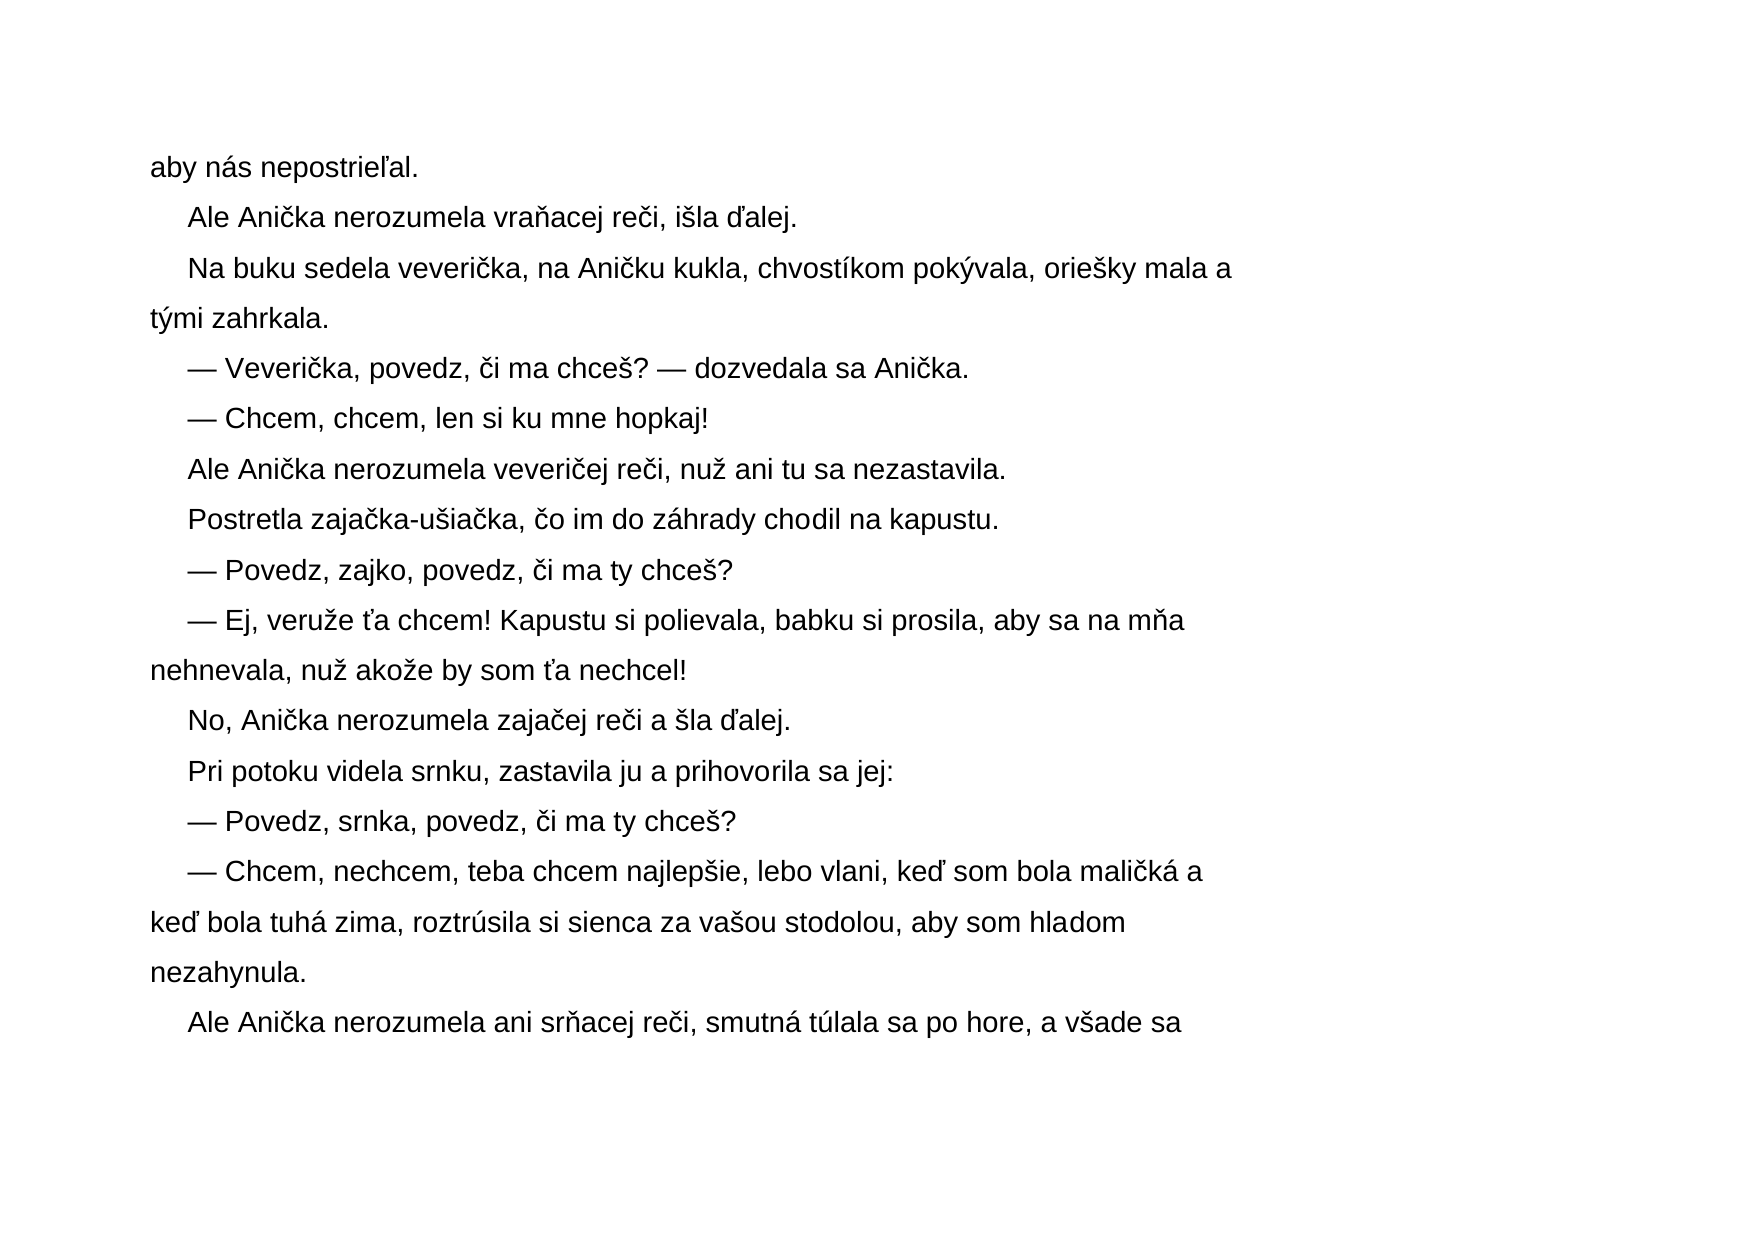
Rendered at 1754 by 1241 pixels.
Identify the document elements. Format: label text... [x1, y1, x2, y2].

text aby nás nepostrieľal. [150, 150, 1243, 183]
text — Povedz, srnka, povedz, či ma ty chceš? [150, 804, 1243, 838]
text Ale Anička nerozumela ani srňacej reči, smutná túlala sa po hore, a všade sa [150, 1005, 1243, 1039]
text — Povedz, zajko, povedz, či ma ty chceš? [150, 552, 1243, 586]
text Ale Anička nerozumela veveričej reči, nuž ani tu sa nezastavila. [150, 452, 1243, 485]
text Na buku sedela veverička, na Aničku kukla, chvostíkom pokývala, oriešky mala a tými zahrkala. [150, 251, 1243, 334]
text Ale Anička nerozumela vraňacej reči, išla ďalej. [150, 200, 1243, 234]
text — Chcem, nechcem, teba chcem najlepšie, lebo vlani, keď som bola maličká a keď bola tuhá zima, roztrúsila si sienca za vašou stodolou, aby som hla­dom nezahynula. [150, 854, 1243, 988]
text Postretla zajačka-ušiačka, čo im do záhrady cho­dil na kapustu. [150, 502, 1243, 536]
text — Veverička, povedz, či ma chceš? — dozvedala sa Anička. [150, 351, 1243, 385]
text No, Anička nerozumela zajačej reči a šla ďalej. [150, 703, 1243, 737]
text — Chcem, chcem, len si ku mne hopkaj! [150, 402, 1243, 435]
text — Ej, veruže ťa chcem! Kapustu si polievala, babku si prosila, aby sa na mňa nehnevala, nuž akože by som ťa nechcel! [150, 603, 1243, 687]
text Pri potoku videla srnku, zastavila ju a prihovo­rila sa jej: [150, 754, 1243, 787]
